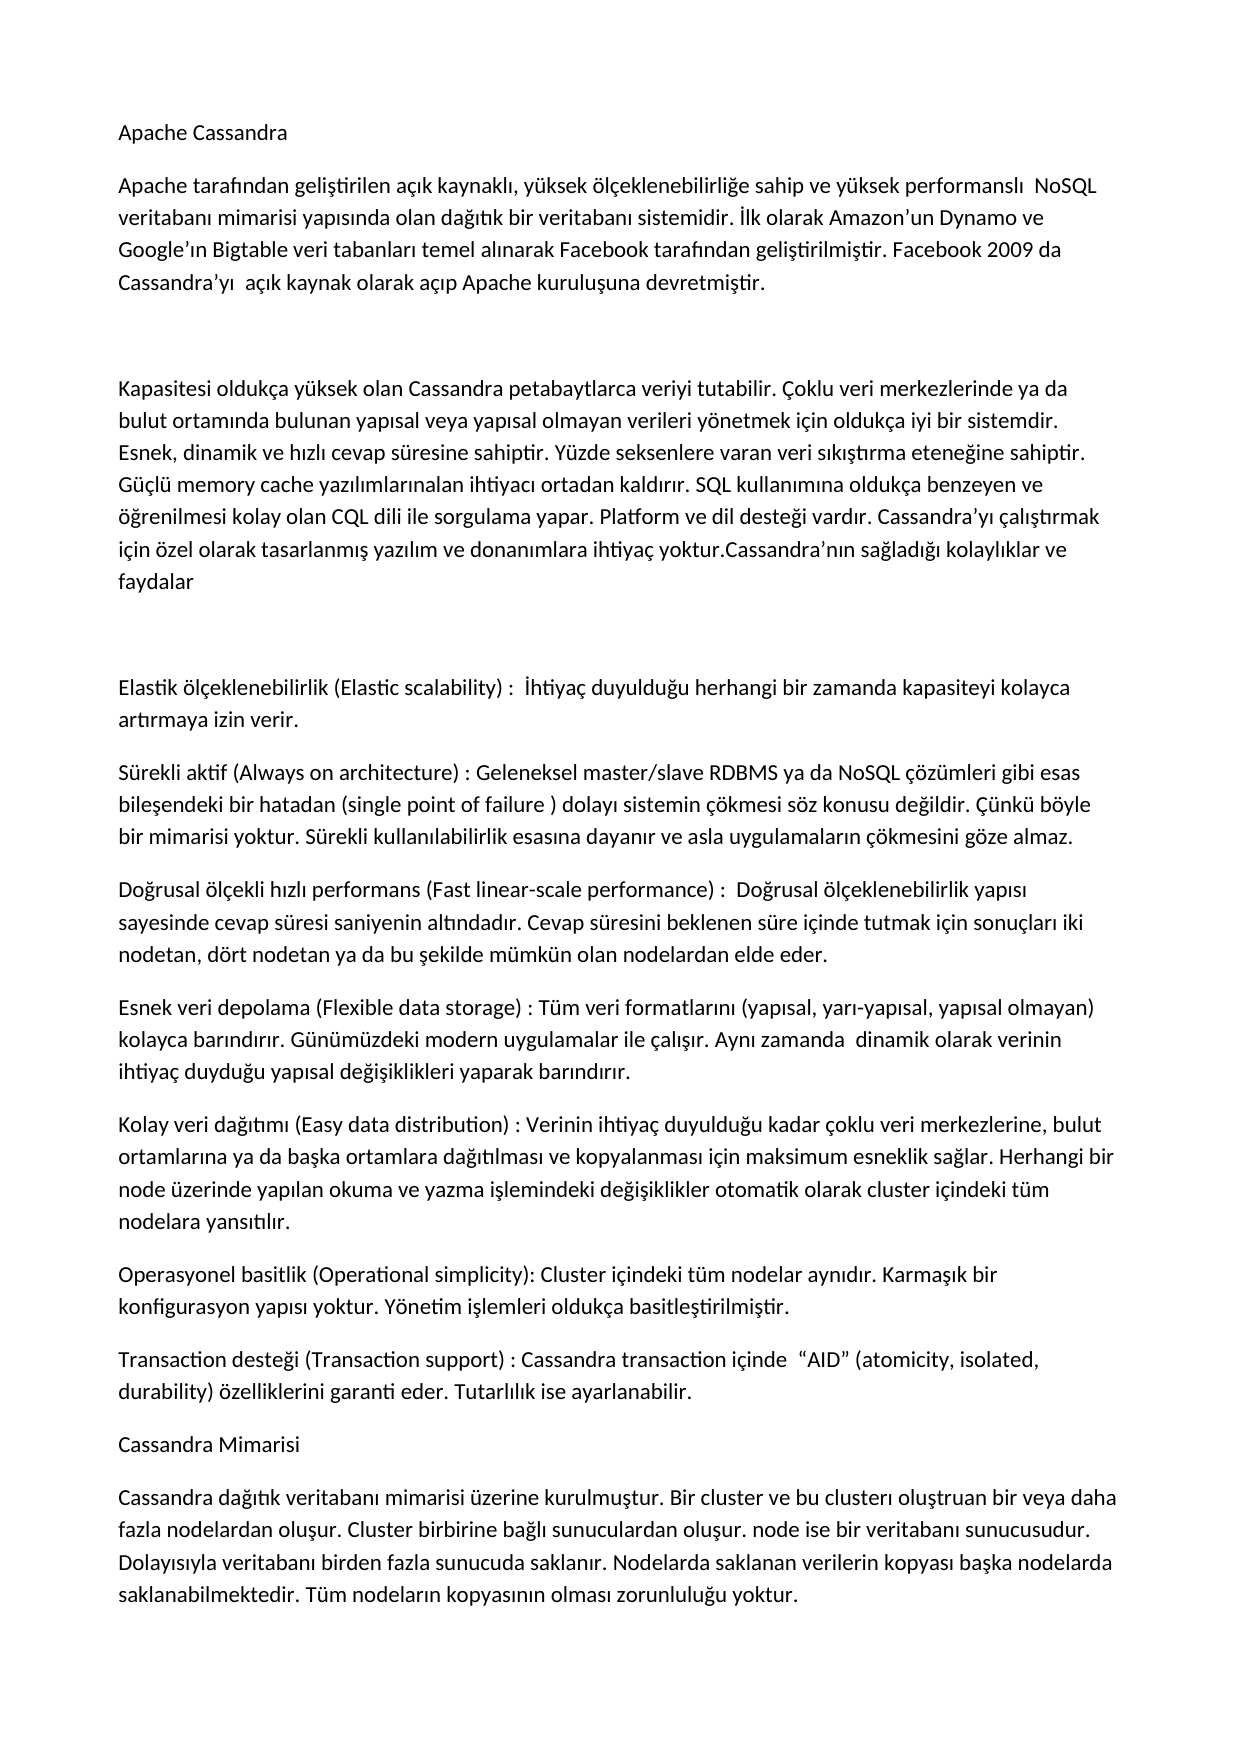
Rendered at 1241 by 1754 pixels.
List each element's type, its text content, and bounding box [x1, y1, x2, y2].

text Elastik ölçeklenebilirlik (Elastic scalability) : İhtiyaç duyulduğu herhangi bir zamanda kapasiteyi kolayca artırmaya izin verir. [118, 673, 1122, 733]
text Doğrusal ölçekli hızlı performans (Fast linear-scale performance) : Doğrusal ölçeklenebilirlik yapısı sayesinde cevap süresi saniyenin altındadır. Cevap süresini beklenen süre içinde tutmak için sonuçları iki nodetan, dört nodetan ya da bu şekilde mümkün olan nodelardan elde eder. [118, 876, 1122, 968]
text Sürekli aktif (Always on architecture) : Geleneksel master/slave RDBMS ya da NoSQL çözümleri gibi esas bileşendeki bir hatadan (single point of failure ) dolayı sistemin çökmesi söz konusu değildir. Çünkü böyle bir mimarisi yoktur. Sürekli kullanılabilirlik esasına dayanır ve asla uygulamaların çökmesini göze almaz. [118, 758, 1122, 851]
text Operasyonel basitlik (Operational simplicity): Cluster içindeki tüm nodelar aynıdır. Karmaşık bir konfigurasyon yapısı yoktur. Yönetim işlemleri oldukça basitleştirilmiştir. [118, 1260, 1122, 1320]
text Apache Cassandra [118, 118, 1122, 146]
text Kapasitesi oldukça yüksek olan Cassandra petabaytlarca veriyi tutabilir. Çoklu veri merkezlerinde ya da bulut ortamında bulunan yapısal veya yapısal olmayan verileri yönetmek için oldukça iyi bir sistemdir. Esnek, dinamik ve hızlı cevap süresine sahiptir. Yüzde seksenlere varan veri sıkıştırma eteneğine sahiptir. Güçlü memory cache yazılımlarınalan ihtiyacı ortadan kaldırır. SQL kullanımına oldukça benzeyen ve öğrenilmesi kolay olan CQL dili ile sorgulama yapar. Platform ve dil desteği vardır. Cassandra’yı çalıştırmak için özel olarak tasarlanmış yazılım ve donanımlara ihtiyaç yoktur.Cassandra’nın sağladığı kolaylıklar ve faydalar [118, 374, 1122, 595]
text Apache tarafından geliştirilen açık kaynaklı, yüksek ölçeklenebilirliğe sahip ve yüksek performanslı NoSQL veritabanı mimarisi yapısında olan dağıtık bir veritabanı sistemidir. İlk olarak Amazon’un Dynamo ve Google’ın Bigtable veri tabanları temel alınarak Facebook tarafından geliştirilmiştir. Facebook 2009 da Cassandra’yı açık kaynak olarak açıp Apache kuruluşuna devretmiştir. [118, 171, 1122, 296]
text Transaction desteği (Transaction support) : Cassandra transaction içinde “AID” (atomicity, isolated, durability) özelliklerini garanti eder. Tutarlılık ise ayarlanabilir. [118, 1345, 1122, 1405]
text Kolay veri dağıtımı (Easy data distribution) : Verinin ihtiyaç duyulduğu kadar çoklu veri merkezlerine, bulut ortamlarına ya da başka ortamlara dağıtılması ve kopyalanması için maksimum esneklik sağlar. Herhangi bir node üzerinde yapılan okuma ve yazma işlemindeki değişiklikler otomatik olarak cluster içindeki tüm nodelara yansıtılır. [118, 1110, 1122, 1235]
text Cassandra Mimarisi [118, 1430, 1122, 1458]
text Cassandra dağıtık veritabanı mimarisi üzerine kurulmuştur. Bir cluster ve bu clusterı oluştruan bir veya daha fazla nodelardan oluşur. Cluster birbirine bağlı sunuculardan oluşur. node ise bir veritabanı sunucusudur. Dolayısıyla veritabanı birden fazla sunucuda saklanır. Nodelarda saklanan verilerin kopyası başka nodelarda saklanabilmektedir. Tüm nodeların kopyasının olması zorunluluğu yoktur. [118, 1483, 1122, 1608]
text Esnek veri depolama (Flexible data storage) : Tüm veri formatlarını (yapısal, yarı-yapısal, yapısal olmayan) kolayca barındırır. Günümüzdeki modern uygulamalar ile çalışır. Aynı zamanda dinamik olarak verinin ihtiyaç duyduğu yapısal değişiklikleri yaparak barındırır. [118, 993, 1122, 1085]
